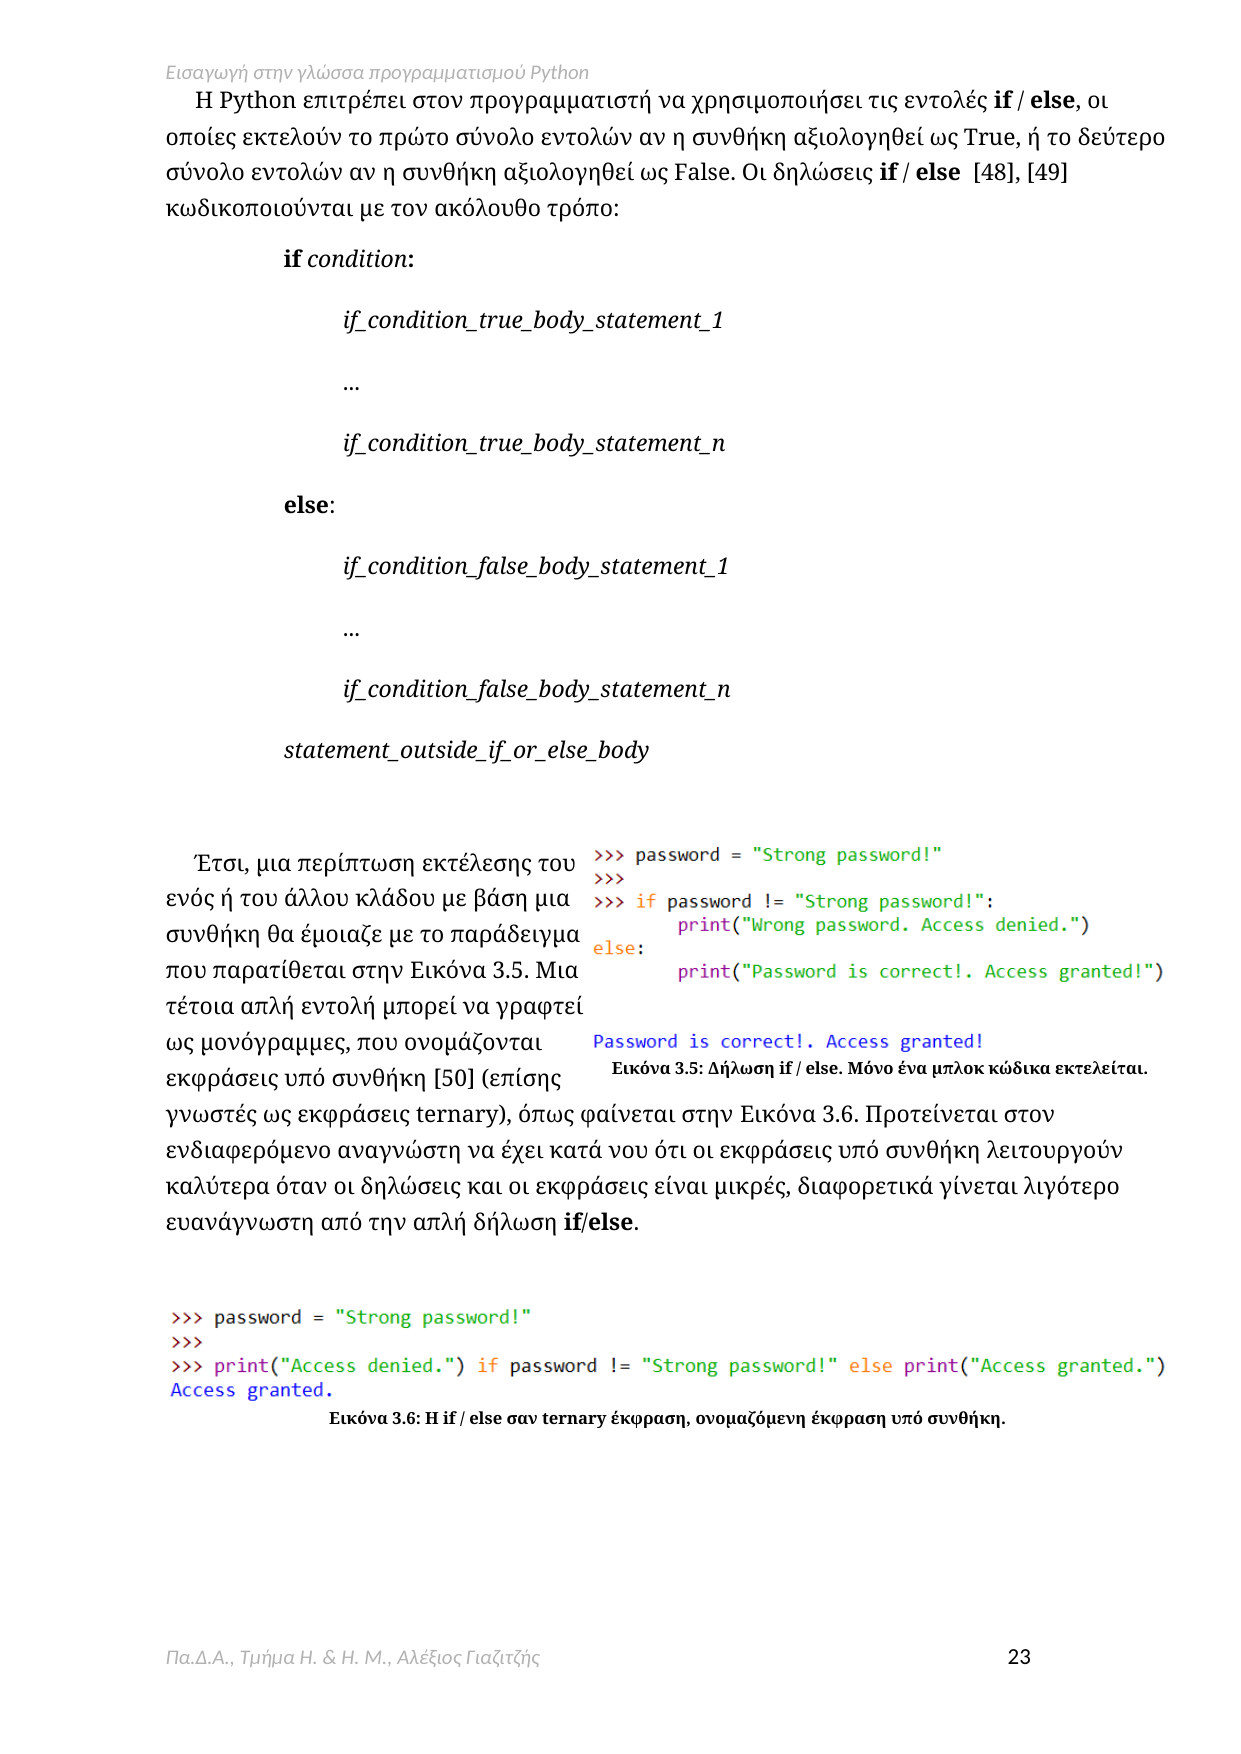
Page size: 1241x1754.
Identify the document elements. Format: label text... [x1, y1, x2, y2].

text if_condition_true_body_statement_1 [165, 304, 1169, 336]
text if condition: [165, 243, 1169, 274]
text Εικόνα 3.5: Δήλωση if / else. Μόνο ένα μπλοκ κώδικα εκτελείται. [590, 1054, 1169, 1079]
picture [165, 1306, 1170, 1403]
text ... [165, 612, 1169, 643]
text if_condition_false_body_statement_n [165, 673, 1169, 704]
text Η Python επιτρέπει στον προγραμματιστή να χρησιμοποιήσει τις εντολές if / else, οι οποίες εκτελούν το πρώτο σύνολο εντολών αν η συνθήκη αξιολογηθεί ως True, ή το δεύτερο σύνολο εντολών αν η συνθήκη αξιολογηθεί ως False. Οι δηλώσεις if / else [48], [49] κωδικοποιούνται με τον ακόλουθο τρόπο: [165, 84, 1169, 223]
text Εικόνα 3.6: Η if / else σαν ternary έκφραση, ονομαζόμενη έκφραση υπό συνθήκη. [166, 1403, 1169, 1429]
picture [590, 846, 1170, 1054]
text if_condition_true_body_statement_n [165, 427, 1169, 458]
text else: [165, 489, 1169, 520]
text Έτσι, μια περίπτωση εκτέλεσης του ενός ή του άλλου κλάδου με βάση μια συνθήκη θα έμοιαζε με το παράδειγμα που παρατίθεται στην Εικόνα 3.5. Μια τέτοια απλή εντολή μπορεί να γραφτεί ως μονόγραμμες, που ονομάζονται εκφράσεις υπό συνθήκη [50] (επίσης γνωστές ως εκφράσεις ternary), όπως φαίνεται στην Εικόνα 3.6. Προτείνεται στον ενδιαφερόμενο αναγνώστη να έχει κατά νου ότι οι εκφράσεις υπό συνθήκη λειτουργούν καλύτερα όταν οι δηλώσεις και οι εκφράσεις είναι μικρές, διαφορετικά γίνεται λιγότερο ευανάγνωστη από την απλή δήλωση if/else. [165, 846, 1169, 1237]
text statement_outside_if_or_else_body [165, 734, 1169, 766]
text ... [165, 366, 1169, 397]
text if_condition_false_body_statement_1 [165, 550, 1169, 581]
